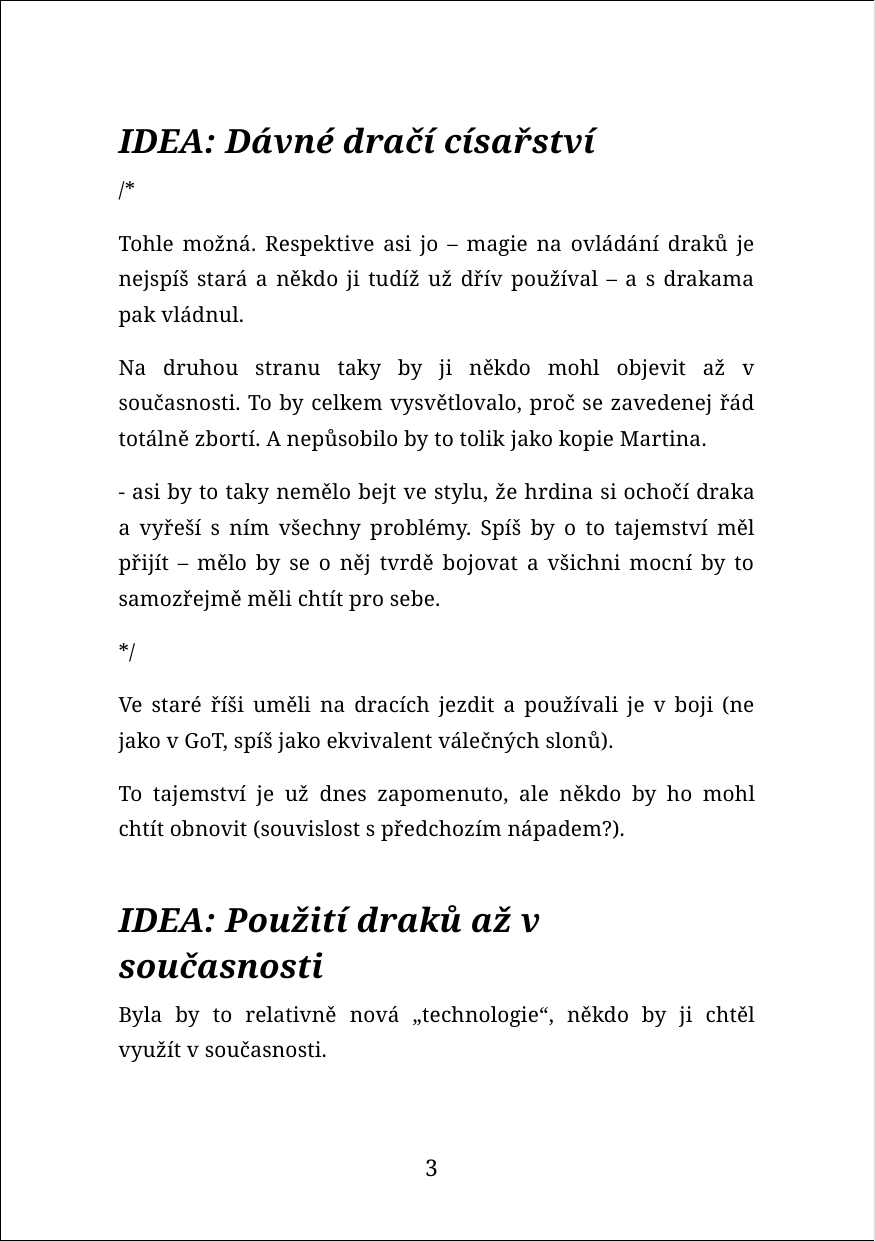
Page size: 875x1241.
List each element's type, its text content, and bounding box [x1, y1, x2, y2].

text Tohle možná. Respektive asi jo – magie na ovládání draků je nejspíš stará a někdo ji tudíž už dřív používal – a s drakama pak vládnul. [118, 229, 756, 328]
text Na druhou stranu taky by ji někdo mohl objevit až v současnosti. To by celkem vysvětlovalo, proč se zavedenej řád totálně zbortí. A nepůsobilo by to tolik jako kopie Martina. [118, 353, 756, 452]
text /* [118, 175, 756, 204]
text */ [118, 637, 756, 665]
text - asi by to taky nemělo bejt ve stylu, že hrdina si ochočí draka a vyřeší s ním všechny problémy. Spíš by o to tajemství měl přijít – mělo by se o něj tvrdě bojovat a všichni mocní by to samozřejmě měli chtít pro sebe. [118, 477, 756, 612]
subtitle IDEA: Dávné dračí císařství [118, 118, 756, 164]
text Byla by to relativně nová „technologie“, někdo by ji chtěl využít v současnosti. [118, 1000, 756, 1064]
text Ve staré říši uměli na dracích jezdit a používali je v boji (ne jako v GoT, spíš jako ekvivalent válečných slonů). [118, 690, 756, 754]
subtitle IDEA: Použití draků až v současnosti [118, 897, 756, 988]
text To tajemství je už dnes zapomenuto, ale někdo by ho mohl chtít obnovit (souvislost s předchozím nápadem?). [118, 779, 756, 843]
